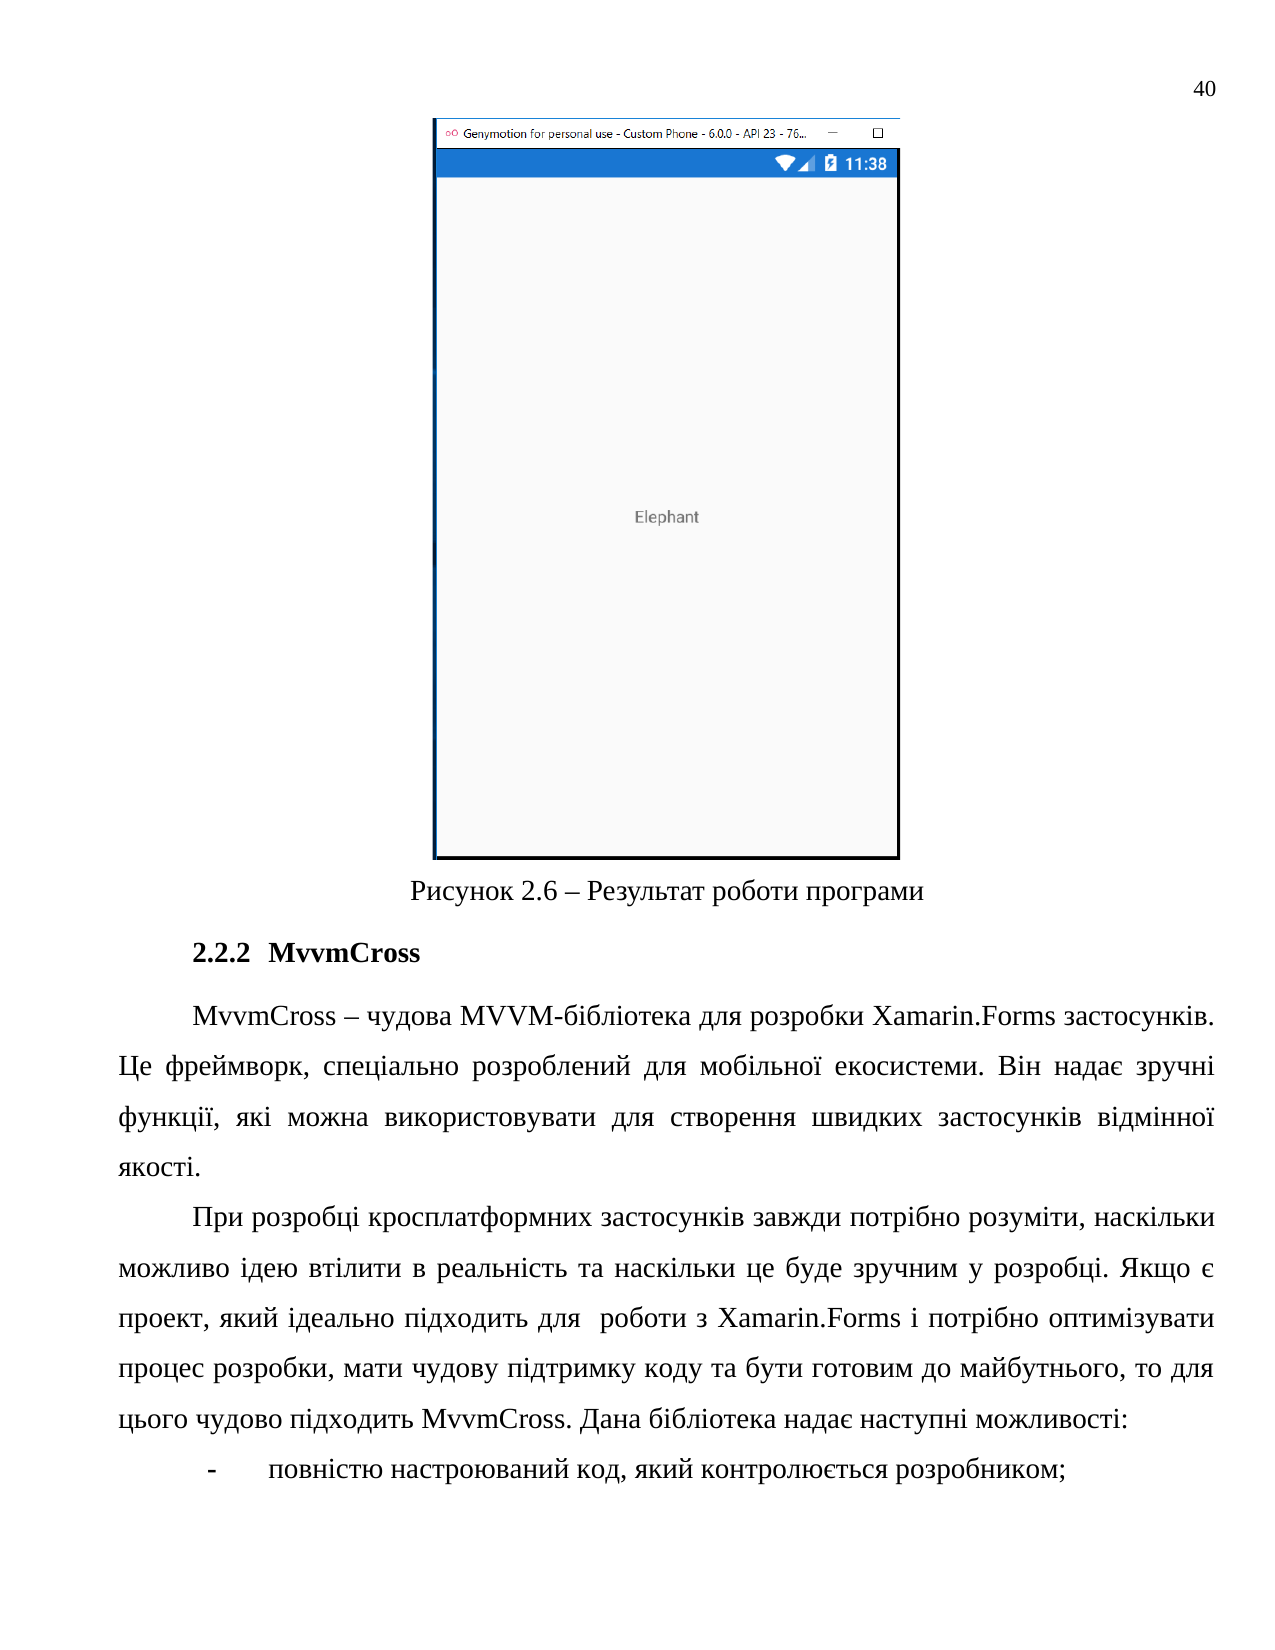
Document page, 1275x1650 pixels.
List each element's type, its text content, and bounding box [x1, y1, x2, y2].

list повністю настроюваний код, який контролюється розробником; [207, 1451, 1216, 1484]
text При розробці кросплатформних застосунків завжди потрібно розуміти, наскільки можливо ідею втілити в реальність та наскільки це буде зручним у розробці. Якщо є проект, який ідеально підходить для роботи з Xamarin.Forms і потрібно оптимізувати процес розробки, мати чудову підтримку коду та бути готовим до майбутнього, то для цього чудово підходить MvvmCross. Дана бібліотека надає наступні можливості: [118, 1199, 1216, 1434]
text MvvmCross – чудова MVVM-бібліотека для розробки Xamarin.Forms застосунків. Це фреймворк, спеціально розроблений для мобільної екосистеми. Він надає зручні функції, які можна використовувати для створення швидких застосунків відмінної якості. [118, 998, 1216, 1183]
picture [432, 118, 901, 860]
subtitle MvvmCross [118, 935, 1216, 969]
text Рисунок 2.6 – Результат роботи програми [118, 873, 1216, 906]
